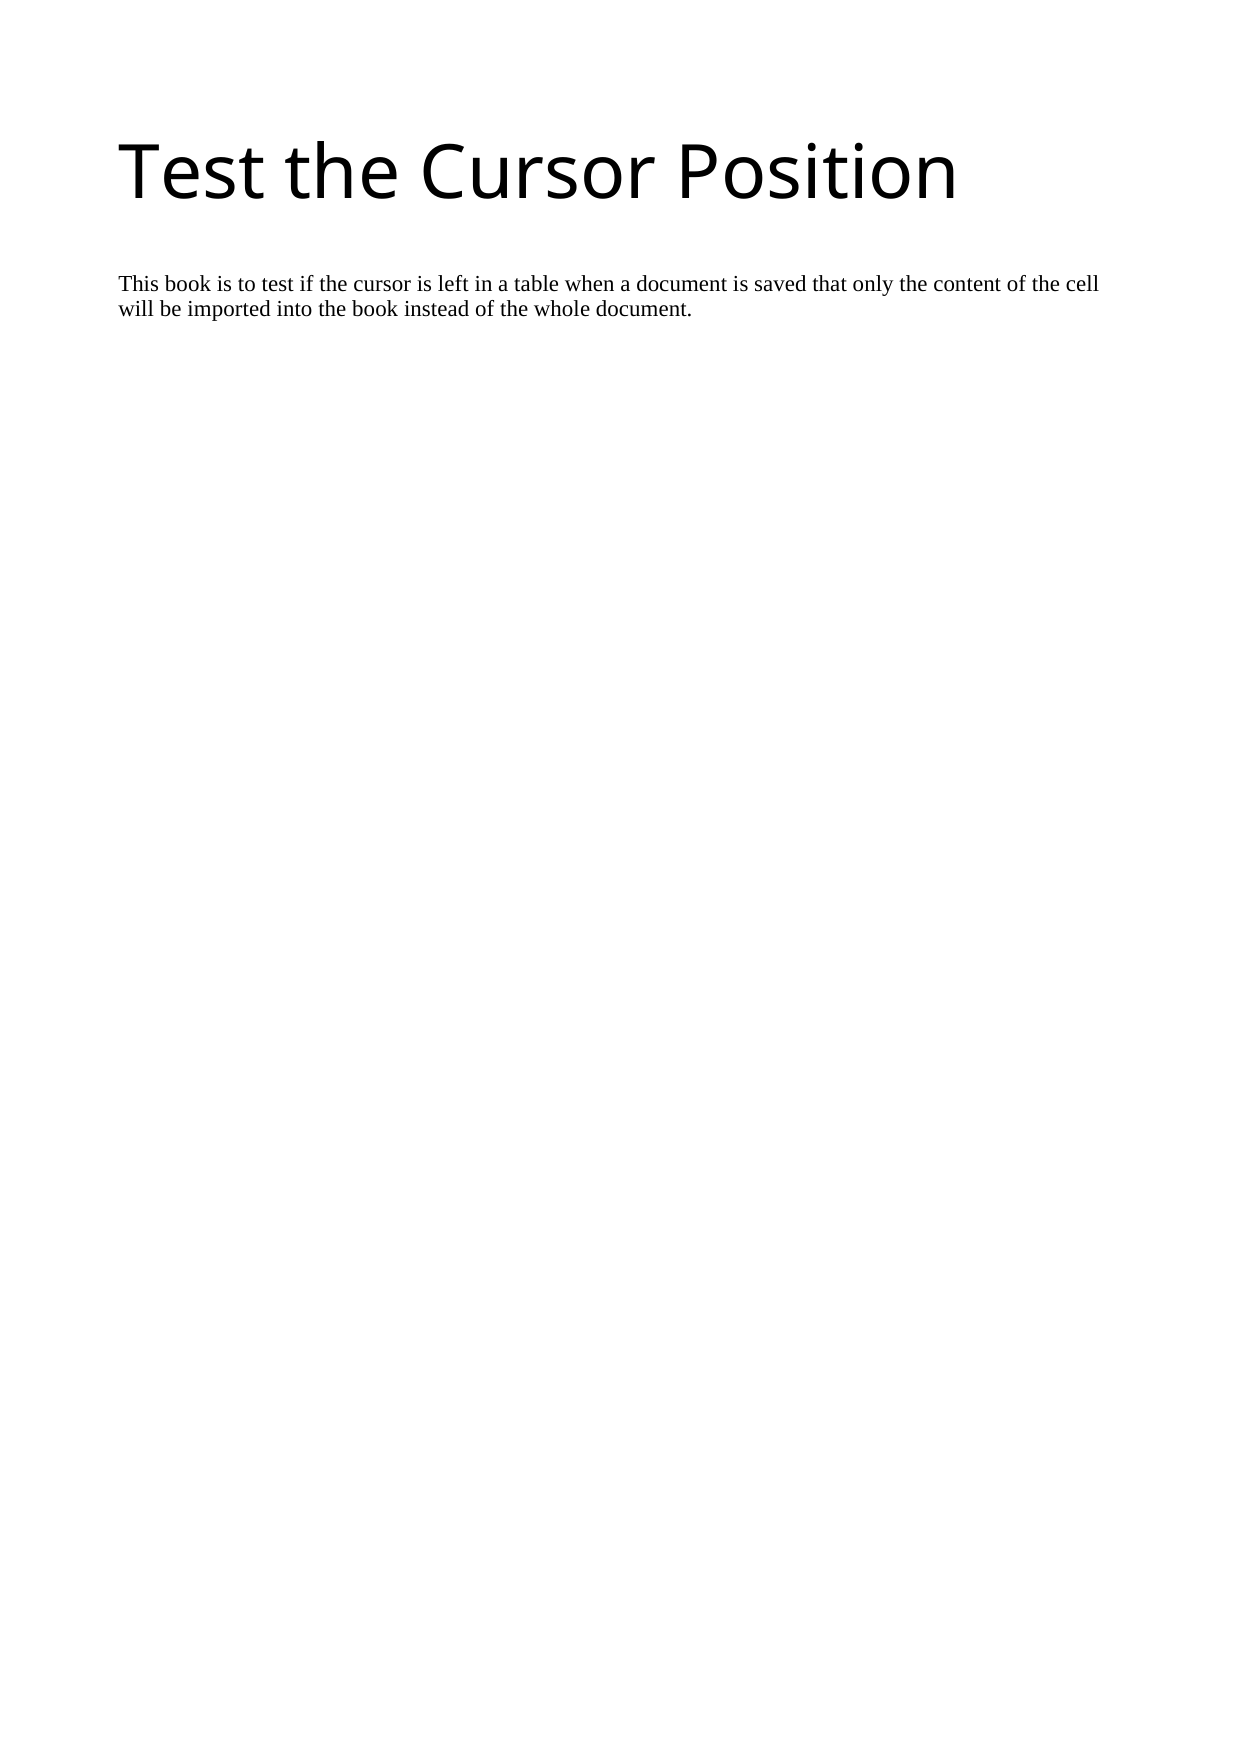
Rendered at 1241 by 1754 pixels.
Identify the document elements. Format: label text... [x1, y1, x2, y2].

title Test the Cursor Position [118, 118, 1122, 220]
text This book is to test if the cursor is left in a table when a document is saved that only the content of the cell will be imported into the book instead of the whole document. [118, 271, 1122, 322]
